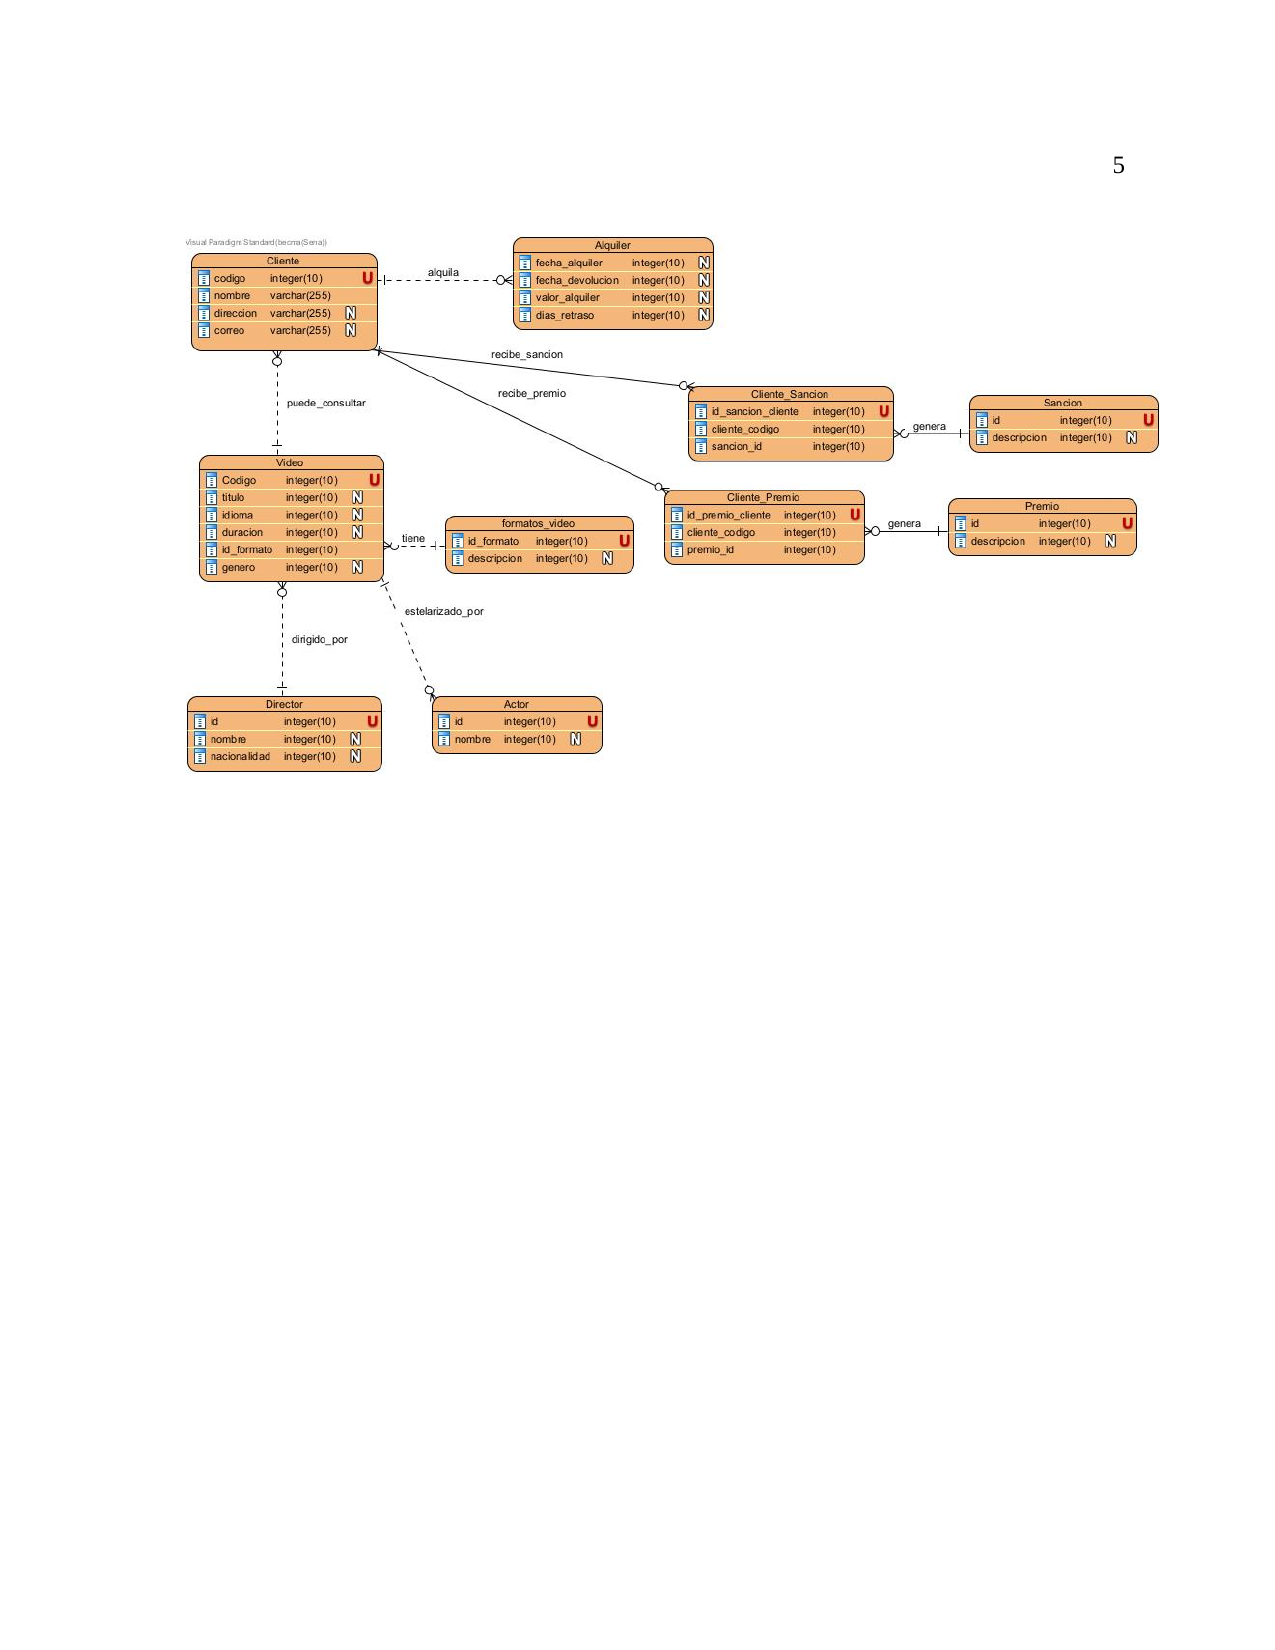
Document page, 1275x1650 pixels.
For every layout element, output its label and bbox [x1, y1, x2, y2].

picture [186, 235, 1161, 774]
